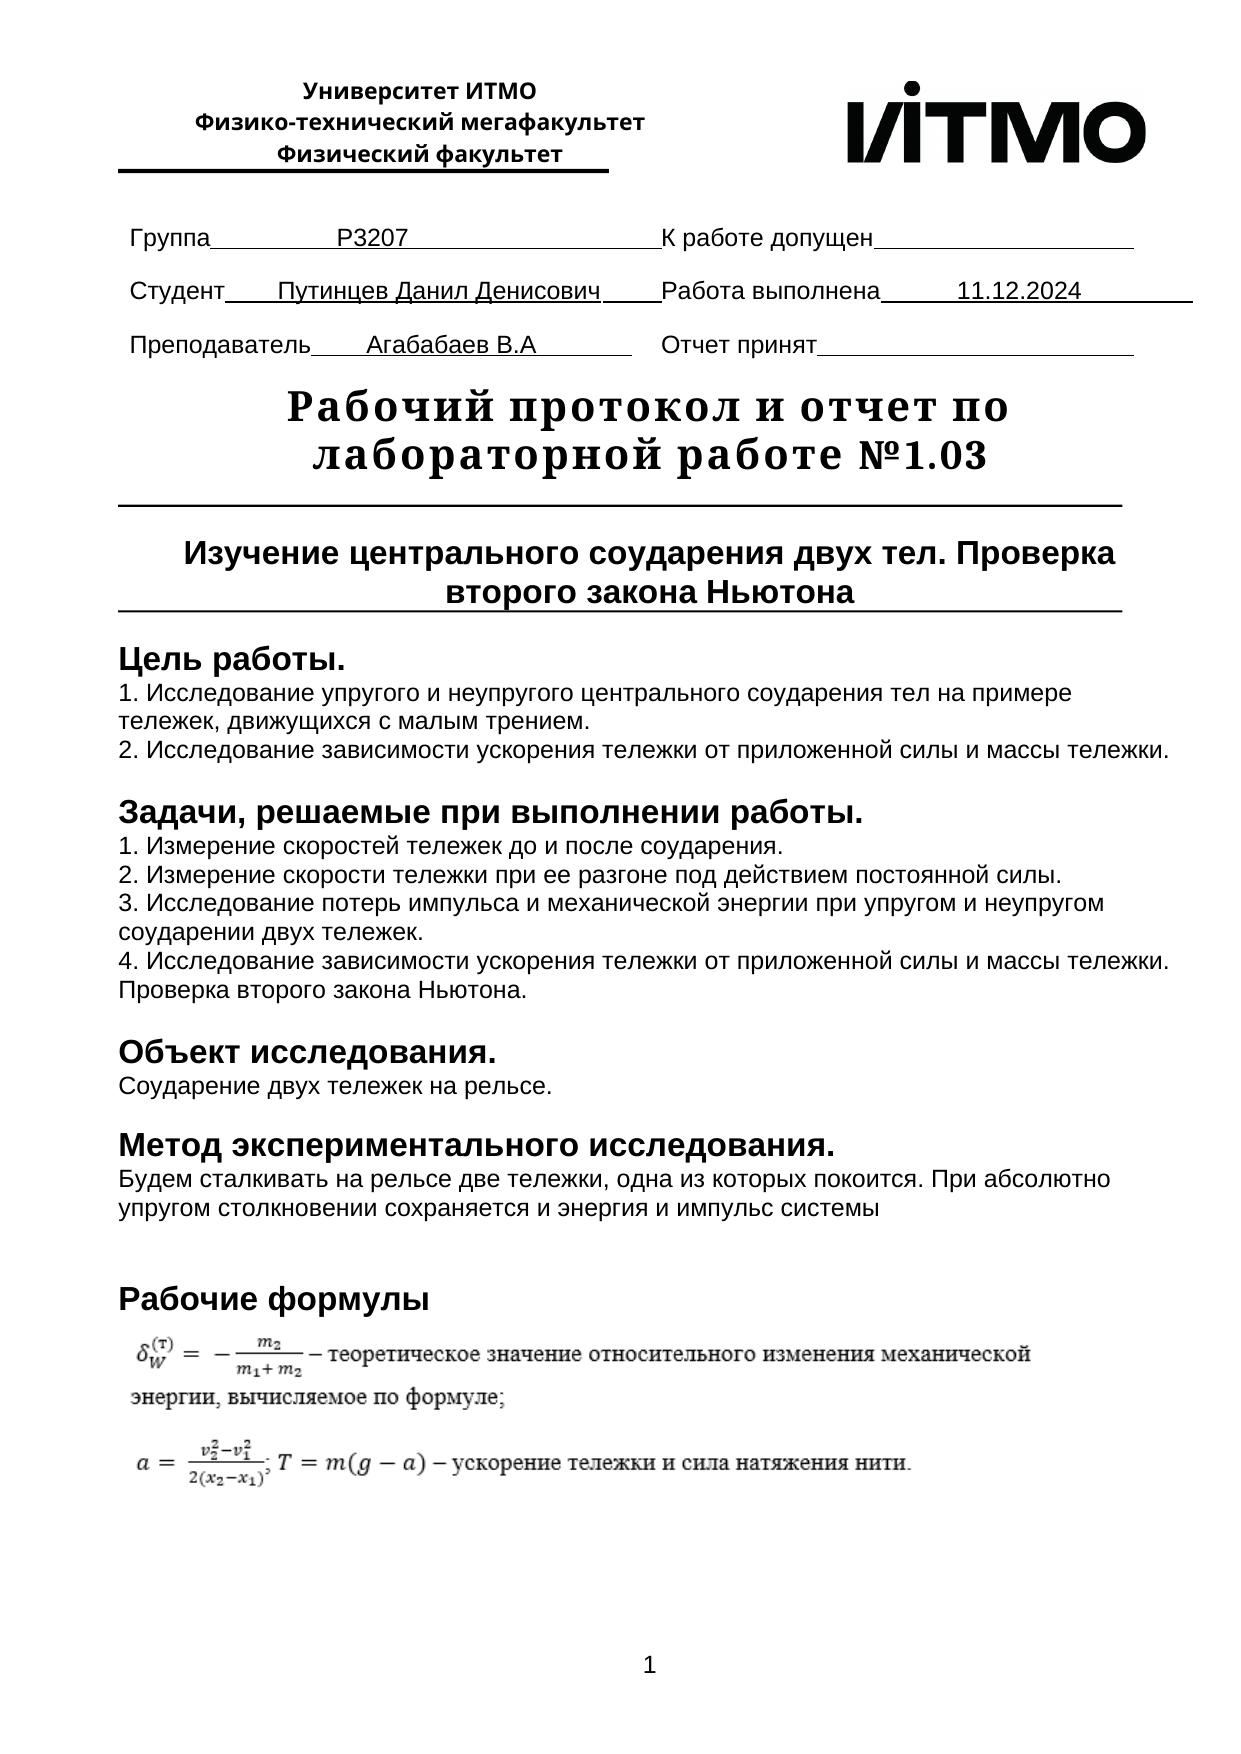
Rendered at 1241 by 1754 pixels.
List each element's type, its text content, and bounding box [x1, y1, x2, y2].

table_header К работе допущен [650, 198, 1181, 251]
table_cell Преподаватель Агабабаев В.А [118, 305, 649, 359]
text Будем сталкивать на рельсе две тележки, одна из которых покоится. При абсолютно упругом столкновении сохраняется и энергия и импульс системы [118, 1164, 1181, 1221]
text 4. Исследование зависимости ускорения тележки от приложенной силы и массы тележки. Проверка второго закона Ньютона. [118, 946, 1181, 1003]
text Изучение центрального соударения двух тел. Проверка второго закона Ньютона [118, 533, 1181, 610]
text 2. Измерение скорости тележки при ее разгоне под действием постоянной силы. [118, 860, 1181, 888]
text Рабочие формулы [118, 1279, 1181, 1317]
table_cell Студент Путинцев Данил Денисович [118, 251, 649, 305]
text 3. Исследование потерь импульса и механической энергии при упругом и неупругом соударении двух тележек. [118, 888, 1181, 946]
text Метод экспериментального исследования. [118, 1125, 1181, 1164]
text 1. Исследование упругого и неупругого центрального соударения тел на примере тележек, движущихся с малым трением. [118, 677, 1181, 735]
text Задачи, решаемые при выполнении работы. [118, 792, 1181, 831]
picture [847, 81, 1146, 163]
picture [118, 1317, 1061, 1523]
table_header Группа P3207 [118, 198, 649, 251]
table_cell Отчет принят [650, 305, 1181, 359]
text Цель работы. [118, 639, 1181, 677]
text Рабочий протокол и отчет по лабораторной работе №1.03 [118, 384, 1181, 480]
text 1. Измерение скоростей тележек до и после соударения. [118, 831, 1181, 860]
text 2. Исследование зависимости ускорения тележки от приложенной силы и массы тележки. [118, 735, 1181, 764]
text Соударение двух тележек на рельсе. [118, 1071, 1181, 1099]
table_cell Работа выполнена 11.12.2024 [650, 251, 1181, 305]
text Объект исследования. [118, 1032, 1181, 1071]
